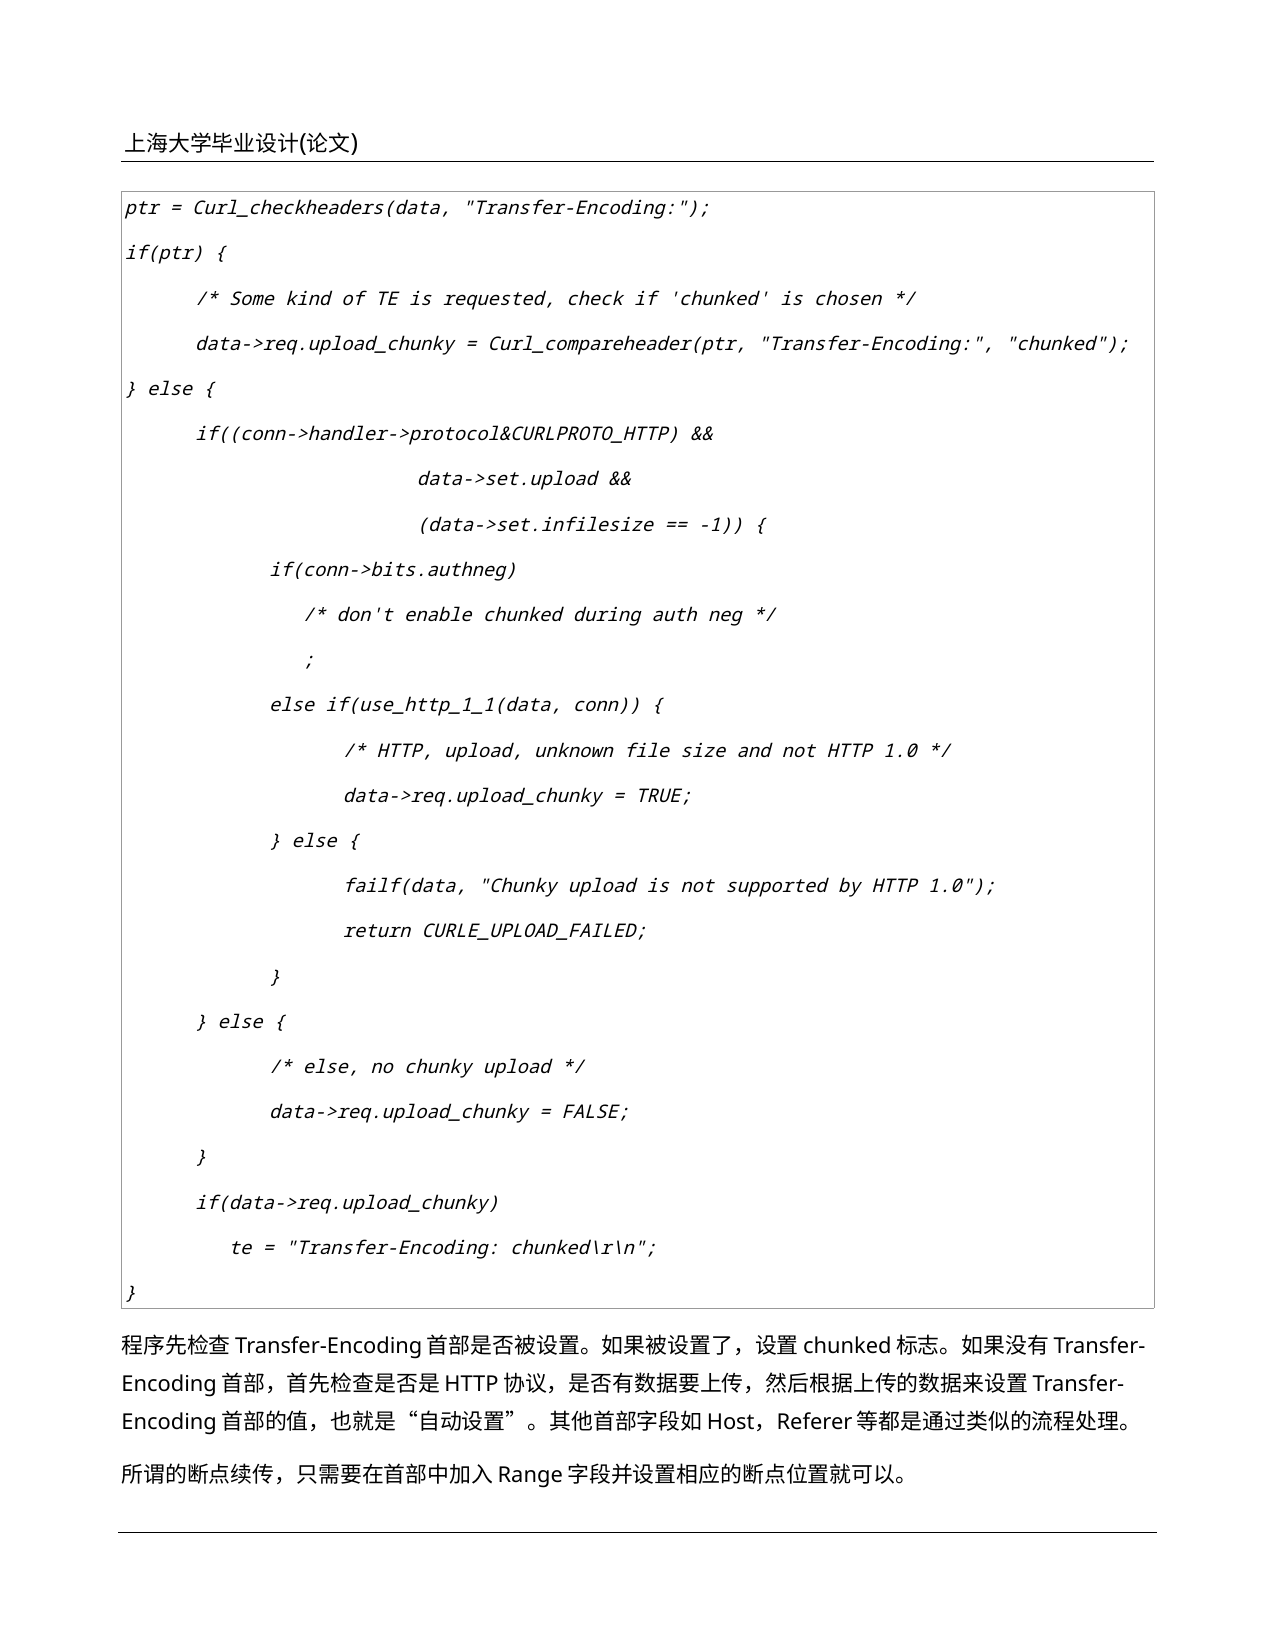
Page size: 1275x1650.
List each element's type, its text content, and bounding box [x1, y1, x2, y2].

text data->req.upload_chunky = TRUE; [122, 779, 1154, 808]
text else if(use_http_1_1(data, conn)) { [122, 689, 1154, 717]
text failf(data, "Chunky upload is not supported by HTTP 1.0"); [122, 869, 1154, 898]
text data->req.upload_chunky = FALSE; [122, 1096, 1154, 1124]
text 程序先检查Transfer-Encoding首部是否被设置。如果被设置了，设置chunked标志。如果没有Transfer-Encoding首部，首先检查是否是HTTP协议，是否有数据要上传，然后根据上传的数据来设置Transfer-Encoding首部的值，也就是“自动设置”。其他首部字段如Host，Referer等都是通过类似的流程处理。 [121, 1328, 1154, 1436]
text return CURLE_UPLOAD_FAILED; [122, 915, 1154, 943]
text } else { [122, 824, 1154, 853]
text 所谓的断点续传，只需要在首部中加入Range字段并设置相应的断点位置就可以。 [121, 1457, 1154, 1488]
text (data->set.infilesize == -1)) { [122, 508, 1154, 536]
text } else { [122, 1005, 1154, 1034]
text if((conn->handler->protocol&CURLPROTO_HTTP) && [122, 417, 1154, 446]
text /* else, no chunky upload */ [122, 1050, 1154, 1079]
text ; [122, 643, 1154, 672]
text if(ptr) { [122, 237, 1154, 265]
text } [122, 1141, 1154, 1169]
text if(conn->bits.authneg) [122, 553, 1154, 582]
text /* Some kind of TE is requested, check if 'chunked' is chosen */ [122, 282, 1154, 310]
text if(data->req.upload_chunky) [122, 1186, 1154, 1214]
text } else { [122, 372, 1154, 401]
text ptr = Curl_checkheaders(data, "Transfer-Encoding:"); [122, 192, 1154, 220]
text data->req.upload_chunky = Curl_compareheader(ptr, "Transfer-Encoding:", "chunked"); [122, 327, 1154, 356]
text data->set.upload && [122, 463, 1154, 491]
text } [122, 1276, 1154, 1308]
text /* don't enable chunked during auth neg */ [122, 598, 1154, 627]
text te = "Transfer-Encoding: chunked\r\n"; [122, 1231, 1154, 1260]
text } [122, 960, 1154, 988]
text /* HTTP, upload, unknown file size and not HTTP 1.0 */ [122, 734, 1154, 762]
